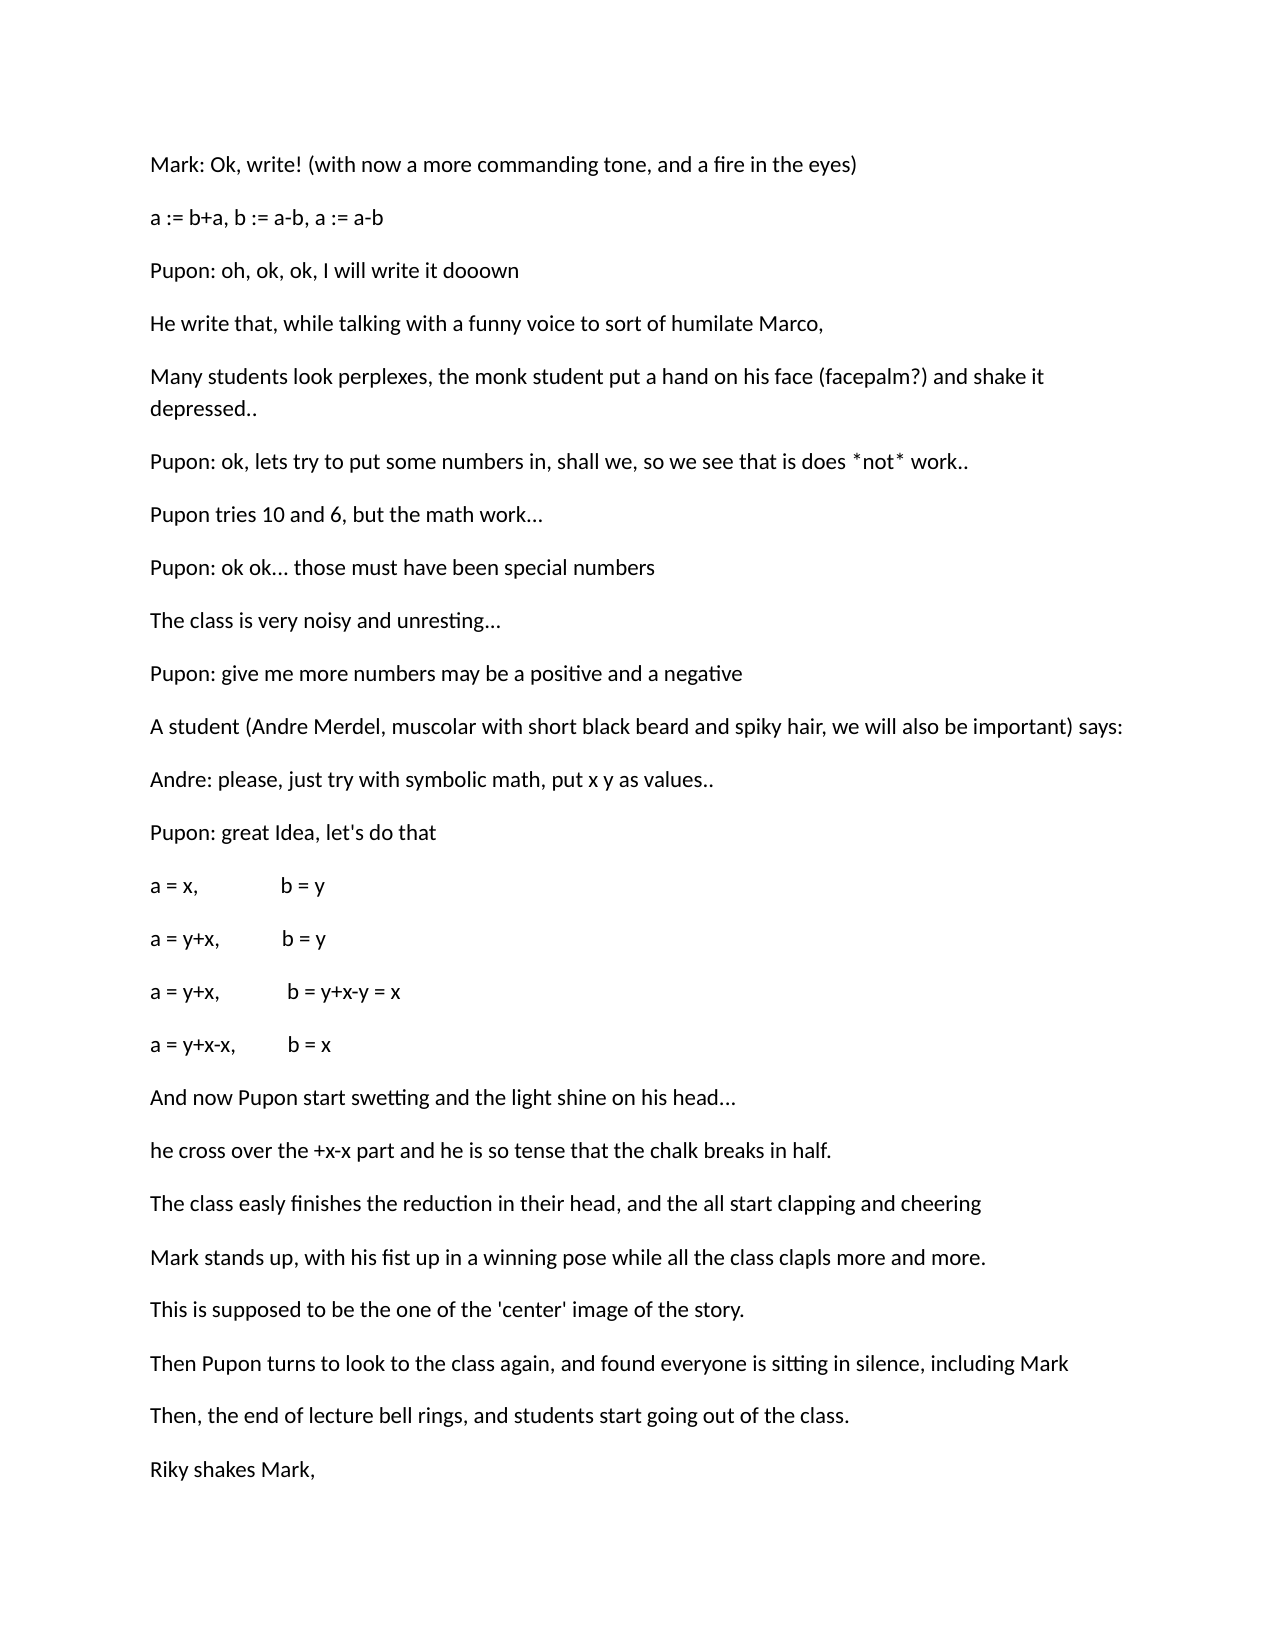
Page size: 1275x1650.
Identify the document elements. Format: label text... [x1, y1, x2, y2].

text Pupon tries 10 and 6, but the math work... [150, 500, 1125, 528]
text The class easly finishes the reduction in their head, and the all start clapping and cheering [150, 1189, 1125, 1218]
text The class is very noisy and unresting... [150, 606, 1125, 634]
text This is supposed to be the one of the 'center' image of the story. [150, 1296, 1125, 1324]
text Many students look perplexes, the monk student put a hand on his face (facepalm?) and shake it depressed.. [150, 362, 1125, 422]
text a = y+x, b = y+x-y = x [150, 977, 1125, 1006]
text Pupon: oh, ok, ok, I will write it dooown [150, 256, 1125, 284]
text Mark: Ok, write! (with now a more commanding tone, and a fire in the eyes) [150, 150, 1125, 178]
text Mark stands up, with his fist up in a winning pose while all the class clapls more and more. [150, 1243, 1125, 1271]
text Then Pupon turns to look to the class again, and found everyone is sitting in silence, including Mark [150, 1349, 1125, 1377]
text Pupon: ok ok... those must have been special numbers [150, 553, 1125, 581]
text a = x, b = y [150, 871, 1125, 899]
text a = y+x, b = y [150, 924, 1125, 952]
text A student (Andre Merdel, muscolar with short black beard and spiky hair, we will also be important) says: [150, 712, 1125, 740]
text Pupon: give me more numbers may be a positive and a negative [150, 659, 1125, 687]
text Pupon: great Idea, let's do that [150, 818, 1125, 846]
text Andre: please, just try with symbolic math, put x y as values.. [150, 765, 1125, 793]
text And now Pupon start swetting and the light shine on his head... [150, 1083, 1125, 1112]
text Riky shakes Mark, [150, 1455, 1125, 1483]
text a := b+a, b := a-b, a := a-b [150, 203, 1125, 231]
text he cross over the +x-x part and he is so tense that the chalk breaks in half. [150, 1137, 1125, 1164]
text He write that, while talking with a funny voice to sort of humilate Marco, [150, 309, 1125, 337]
text a = y+x-x, b = x [150, 1031, 1125, 1058]
text Pupon: ok, lets try to put some numbers in, shall we, so we see that is does *not* work.. [150, 447, 1125, 475]
text Then, the end of lecture bell rings, and students start going out of the class. [150, 1402, 1125, 1430]
